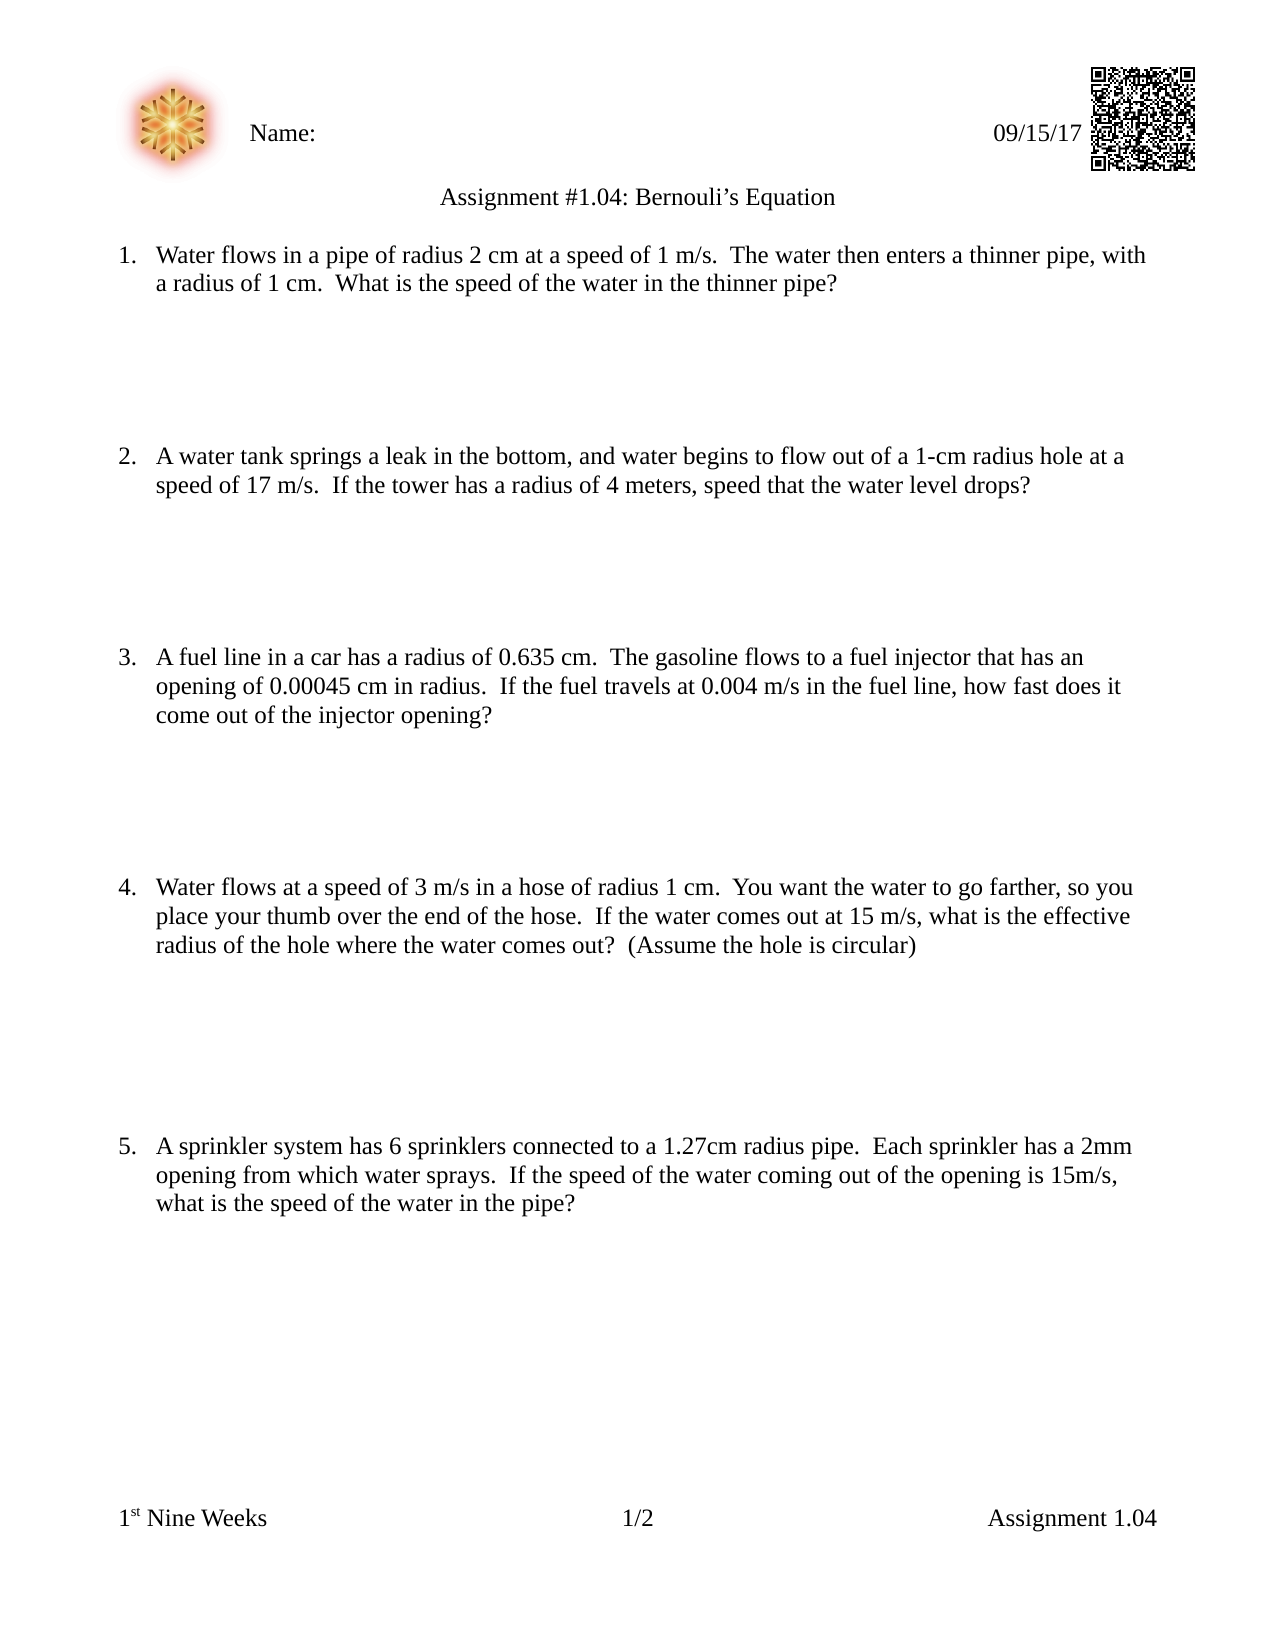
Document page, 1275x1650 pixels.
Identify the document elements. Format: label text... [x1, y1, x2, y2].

text Assignment #1.04: Bernouli’s Equation [118, 176, 1157, 211]
picture [116, 66, 229, 183]
list A sprinkler system has 6 sprinklers connected to a 1.27cm radius pipe. Each sprinkler has a 2mm opening from which water sprays. If the speed of the water coming out of the opening is 15m/s, what is the speed of the water in the pipe? [118, 1131, 1157, 1217]
list Water flows at a speed of 3 m/s in a hose of radius 1 cm. You want the water to go farther, so you place your thumb over the end of the hose. If the water comes out at 15 m/s, what is the effective radius of the hole where the water comes out? (Assume the hole is circular) [118, 872, 1157, 958]
picture [1082, 58, 1203, 179]
list A fuel line in a car has a radius of 0.635 cm. The gasoline flows to a fuel injector that has an opening of 0.00045 cm in radius. If the fuel travels at 0.004 m/s in the fuel line, how fast does it come out of the injector opening? [118, 642, 1157, 728]
list Water flows in a pipe of radius 2 cm at a speed of 1 m/s. The water then enters a thinner pipe, with a radius of 1 cm. What is the speed of the water in the thinner pipe? [118, 240, 1157, 297]
list A water tank springs a leak in the bottom, and water begins to flow out of a 1-cm radius hole at a speed of 17 m/s. If the tower has a radius of 4 meters, speed that the water level drops? [118, 441, 1157, 498]
